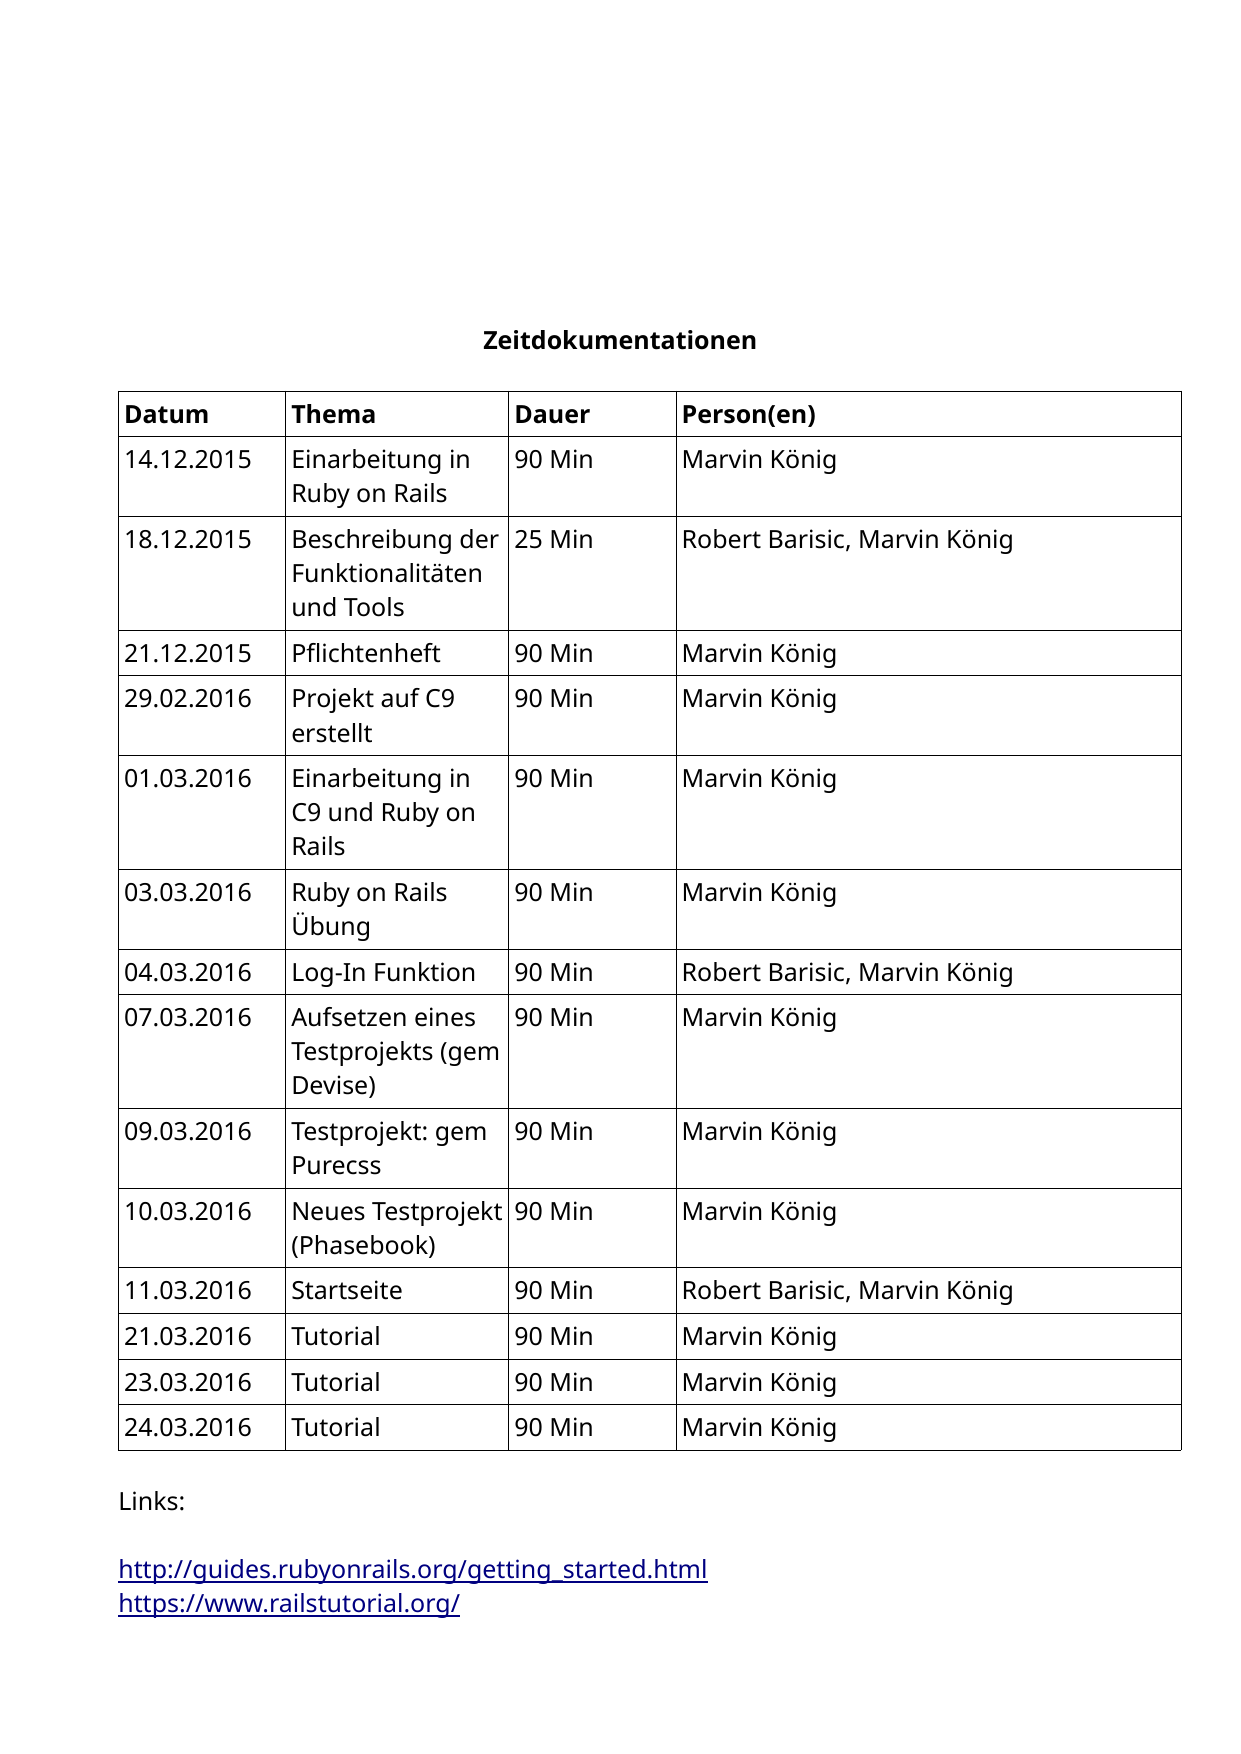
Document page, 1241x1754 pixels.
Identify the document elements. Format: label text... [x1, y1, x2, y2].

table_cell Tutorial [286, 1405, 508, 1450]
table_cell Robert Barisic, Marvin König [677, 950, 1181, 994]
table_cell Einarbeitung in Ruby on Rails [286, 437, 508, 516]
table_cell Marvin König [677, 756, 1181, 869]
table_cell Marvin König [677, 631, 1181, 675]
table_cell 18.12.2015 [119, 517, 285, 630]
table_cell 11.03.2016 [119, 1268, 285, 1313]
table_cell Marvin König [677, 676, 1181, 755]
table_cell 90 Min [509, 437, 676, 516]
table_cell 10.03.2016 [119, 1189, 285, 1267]
table_cell Ruby on Rails Übung [286, 870, 508, 948]
table_cell Robert Barisic, Marvin König [677, 1268, 1181, 1313]
table_header Thema [286, 392, 508, 436]
table_cell Testprojekt: gem Purecss [286, 1109, 508, 1187]
table_cell Neues Testprojekt (Phasebook) [286, 1189, 508, 1267]
table_cell Marvin König [677, 1360, 1181, 1404]
table_cell 90 Min [509, 1314, 676, 1358]
table_cell 90 Min [509, 1360, 676, 1404]
table_cell Marvin König [677, 1405, 1181, 1450]
table_cell 21.03.2016 [119, 1314, 285, 1358]
table_cell 90 Min [509, 676, 676, 755]
text Links: [118, 1484, 1122, 1518]
table_cell 24.03.2016 [119, 1405, 285, 1450]
table_cell Beschreibung der Funktionalitäten und Tools [286, 517, 508, 630]
table_cell Log-In Funktion [286, 950, 508, 994]
table_cell 04.03.2016 [119, 950, 285, 994]
text Zeitdokumentationen [118, 322, 1122, 357]
table_cell 25 Min [509, 517, 676, 630]
table_cell 07.03.2016 [119, 995, 285, 1108]
table_cell Startseite [286, 1268, 508, 1313]
table_cell Marvin König [677, 1189, 1181, 1267]
table_cell Aufsetzen eines Testprojekts (gem Devise) [286, 995, 508, 1108]
table_cell 01.03.2016 [119, 756, 285, 869]
table_cell 90 Min [509, 631, 676, 675]
table_cell Marvin König [677, 1314, 1181, 1358]
table_cell Tutorial [286, 1314, 508, 1358]
table_cell 90 Min [509, 950, 676, 994]
table_cell Tutorial [286, 1360, 508, 1404]
text http://guides.rubyonrails.org/getting_started.html [118, 1552, 1122, 1586]
table_cell 23.03.2016 [119, 1360, 285, 1404]
table_header Datum [119, 392, 285, 436]
table_cell 90 Min [509, 1405, 676, 1450]
table_cell 90 Min [509, 995, 676, 1108]
table_cell 90 Min [509, 1109, 676, 1187]
table_cell Marvin König [677, 995, 1181, 1108]
table_cell 90 Min [509, 756, 676, 869]
table_cell Marvin König [677, 1109, 1181, 1187]
table_cell Robert Barisic, Marvin König [677, 517, 1181, 630]
table_cell 90 Min [509, 1189, 676, 1267]
table_cell Pflichtenheft [286, 631, 508, 675]
table_header Person(en) [677, 392, 1181, 436]
table_cell Marvin König [677, 870, 1181, 948]
table_cell 09.03.2016 [119, 1109, 285, 1187]
table_cell 21.12.2015 [119, 631, 285, 675]
table_cell 90 Min [509, 870, 676, 948]
text https://www.railstutorial.org/ [118, 1586, 1122, 1620]
table_cell 03.03.2016 [119, 870, 285, 948]
table_cell 29.02.2016 [119, 676, 285, 755]
table_cell Marvin König [677, 437, 1181, 516]
table_cell Einarbeitung in C9 und Ruby on Rails [286, 756, 508, 869]
table_header Dauer [509, 392, 676, 436]
table_cell Projekt auf C9 erstellt [286, 676, 508, 755]
table_cell 14.12.2015 [119, 437, 285, 516]
table_cell 90 Min [509, 1268, 676, 1313]
